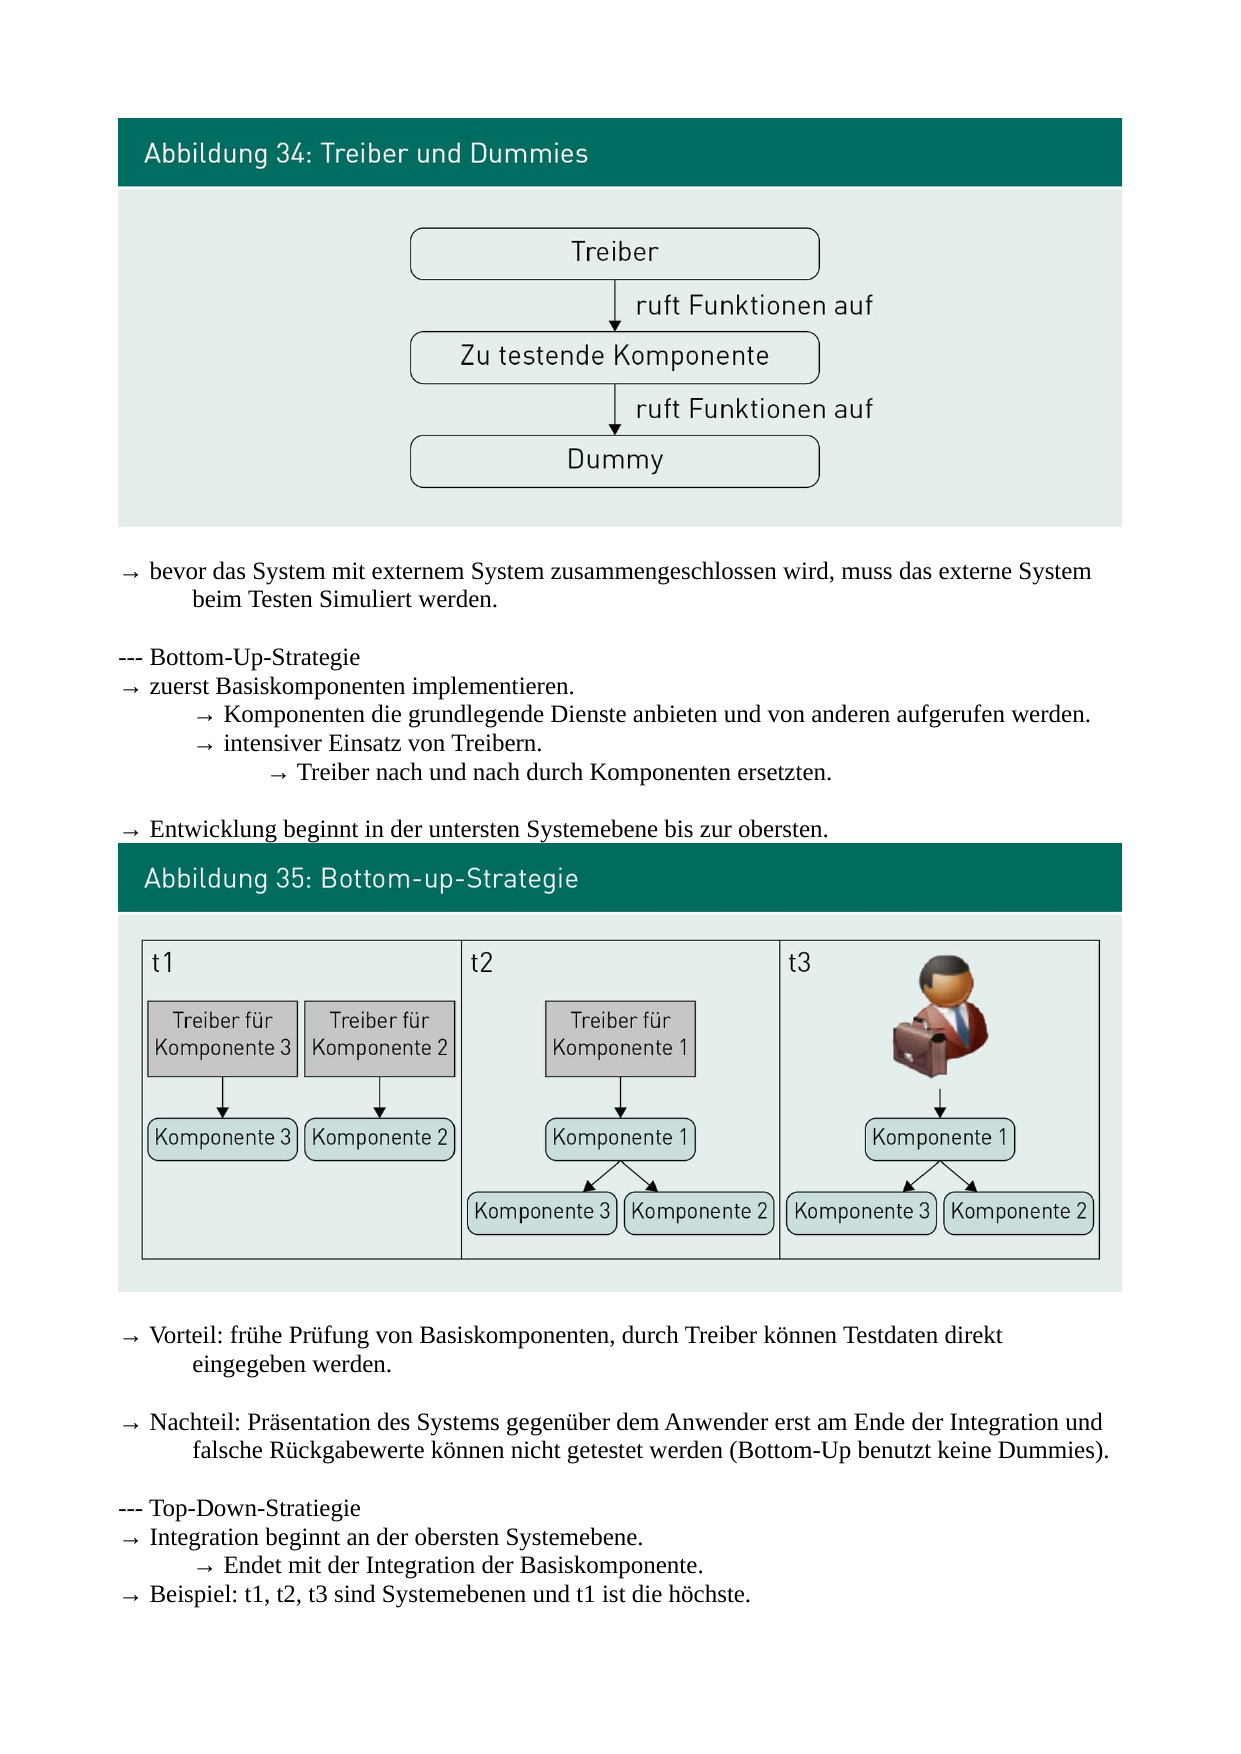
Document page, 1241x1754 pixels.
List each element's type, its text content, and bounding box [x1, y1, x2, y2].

text eingegeben werden. [118, 1349, 1122, 1378]
text → Integration beginnt an der obersten Systemebene. [118, 1522, 1122, 1550]
text --- Top-Down-Stratiegie [118, 1493, 1122, 1522]
text → intensiver Einsatz von Treibern. [118, 728, 1122, 757]
text → Treiber nach und nach durch Komponenten ersetzten. [118, 757, 1122, 786]
picture [118, 118, 1123, 527]
text → Beispiel: t1, t2, t3 sind Systemebenen und t1 ist die höchste. [118, 1579, 1122, 1608]
text falsche Rückgabewerte können nicht getestet werden (Bottom-Up benutzt keine Dummies). [118, 1435, 1122, 1464]
text → Nachteil: Präsentation des Systems gegenüber dem Anwender erst am Ende der Integration und [118, 1407, 1122, 1435]
text → Entwicklung beginnt in der untersten Systemebene bis zur obersten. [118, 814, 1122, 843]
picture [118, 843, 1123, 1292]
text → Endet mit der Integration der Basiskomponente. [118, 1550, 1122, 1579]
text → Komponenten die grundlegende Dienste anbieten und von anderen aufgerufen werden. [118, 699, 1122, 728]
text → bevor das System mit externem System zusammengeschlossen wird, muss das externe System [118, 527, 1122, 584]
text beim Testen Simuliert werden. [118, 584, 1122, 613]
text --- Bottom-Up-Strategie [118, 642, 1122, 671]
text → zuerst Basiskomponenten implementieren. [118, 671, 1122, 699]
text → Vorteil: frühe Prüfung von Basiskomponenten, durch Treiber können Testdaten direkt [118, 1320, 1122, 1349]
